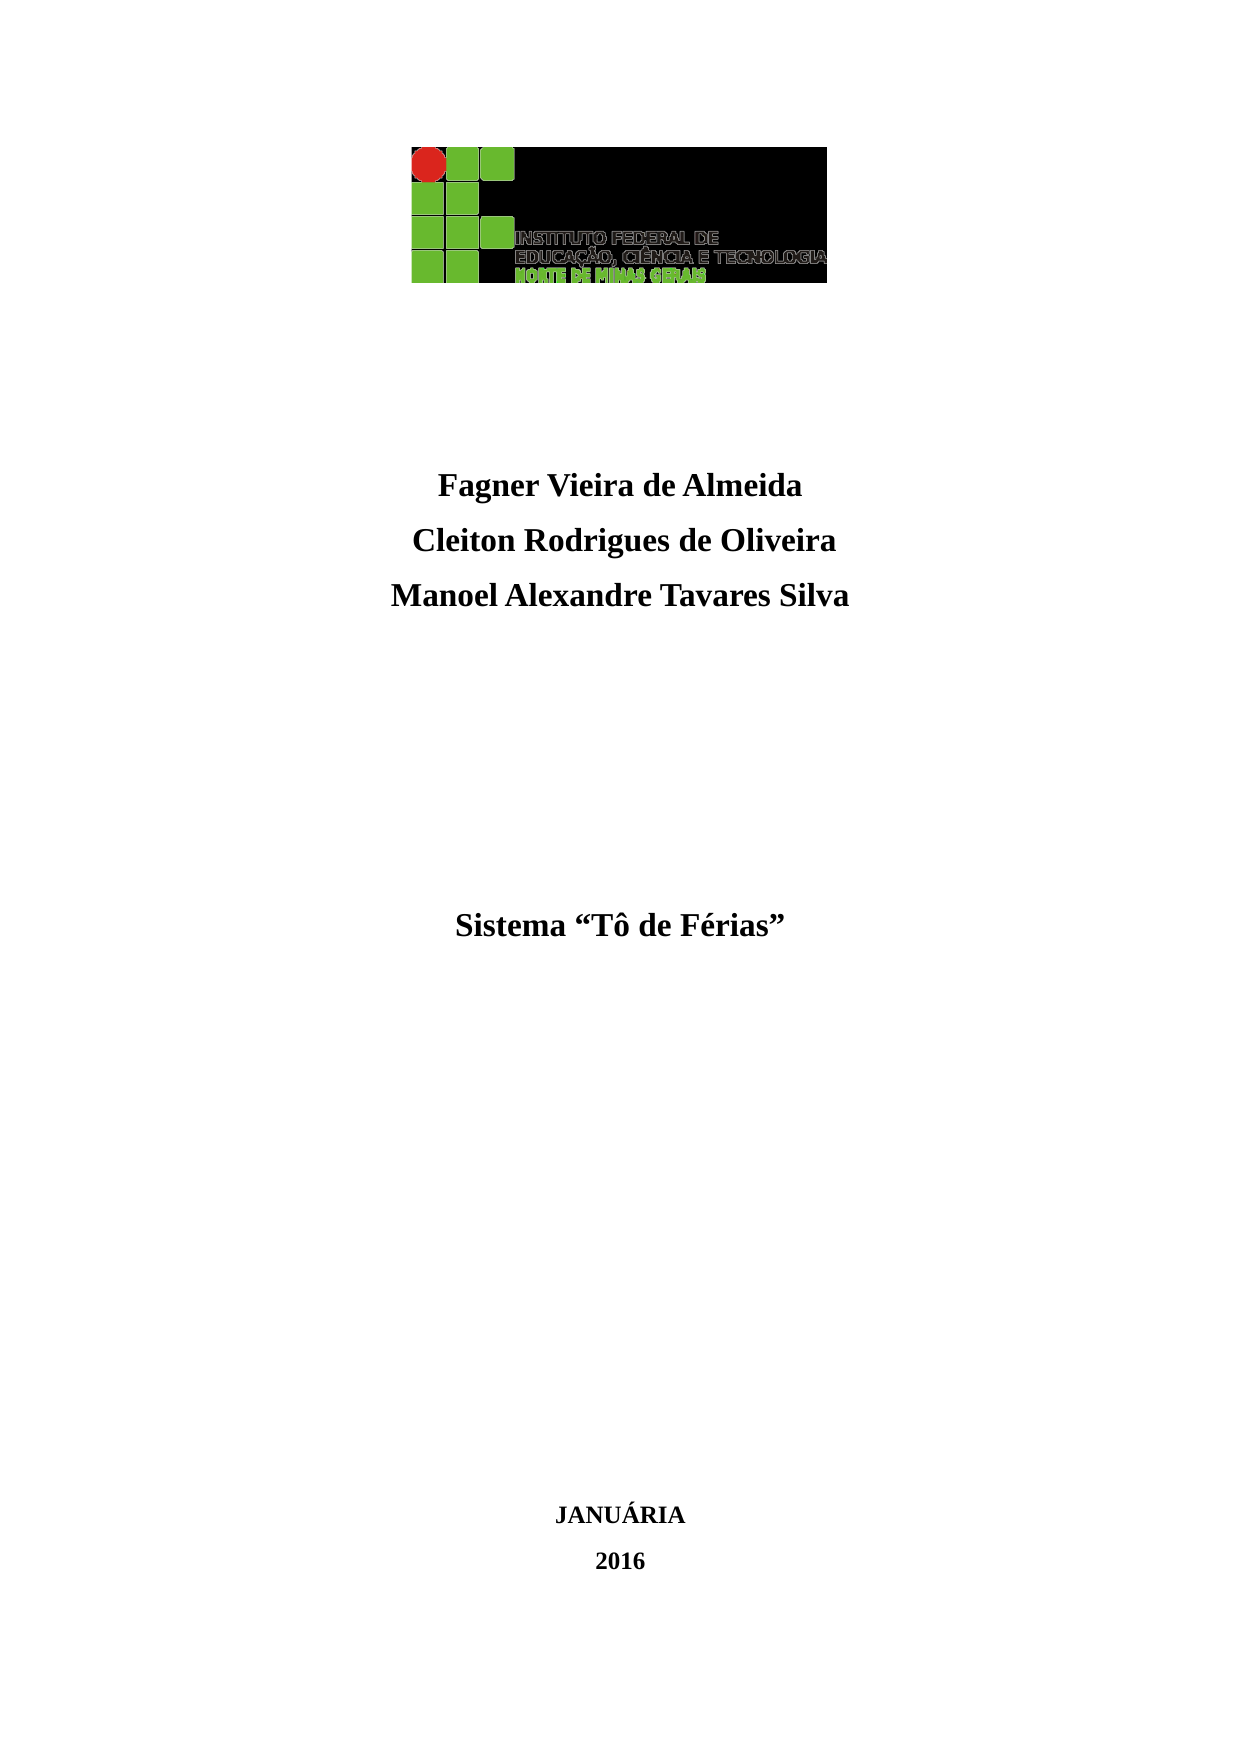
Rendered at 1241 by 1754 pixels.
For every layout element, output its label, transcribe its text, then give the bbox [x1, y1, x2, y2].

text JANUÁRIA [177, 1501, 1063, 1529]
text 2016 [177, 1546, 1063, 1575]
text Fagner Vieira de Almeida [177, 465, 1063, 503]
text Cleiton Rodrigues de Oliveira [177, 520, 1063, 558]
text Sistema “Tô de Férias” [177, 905, 1063, 943]
text Manoel Alexandre Tavares Silva [177, 575, 1063, 613]
